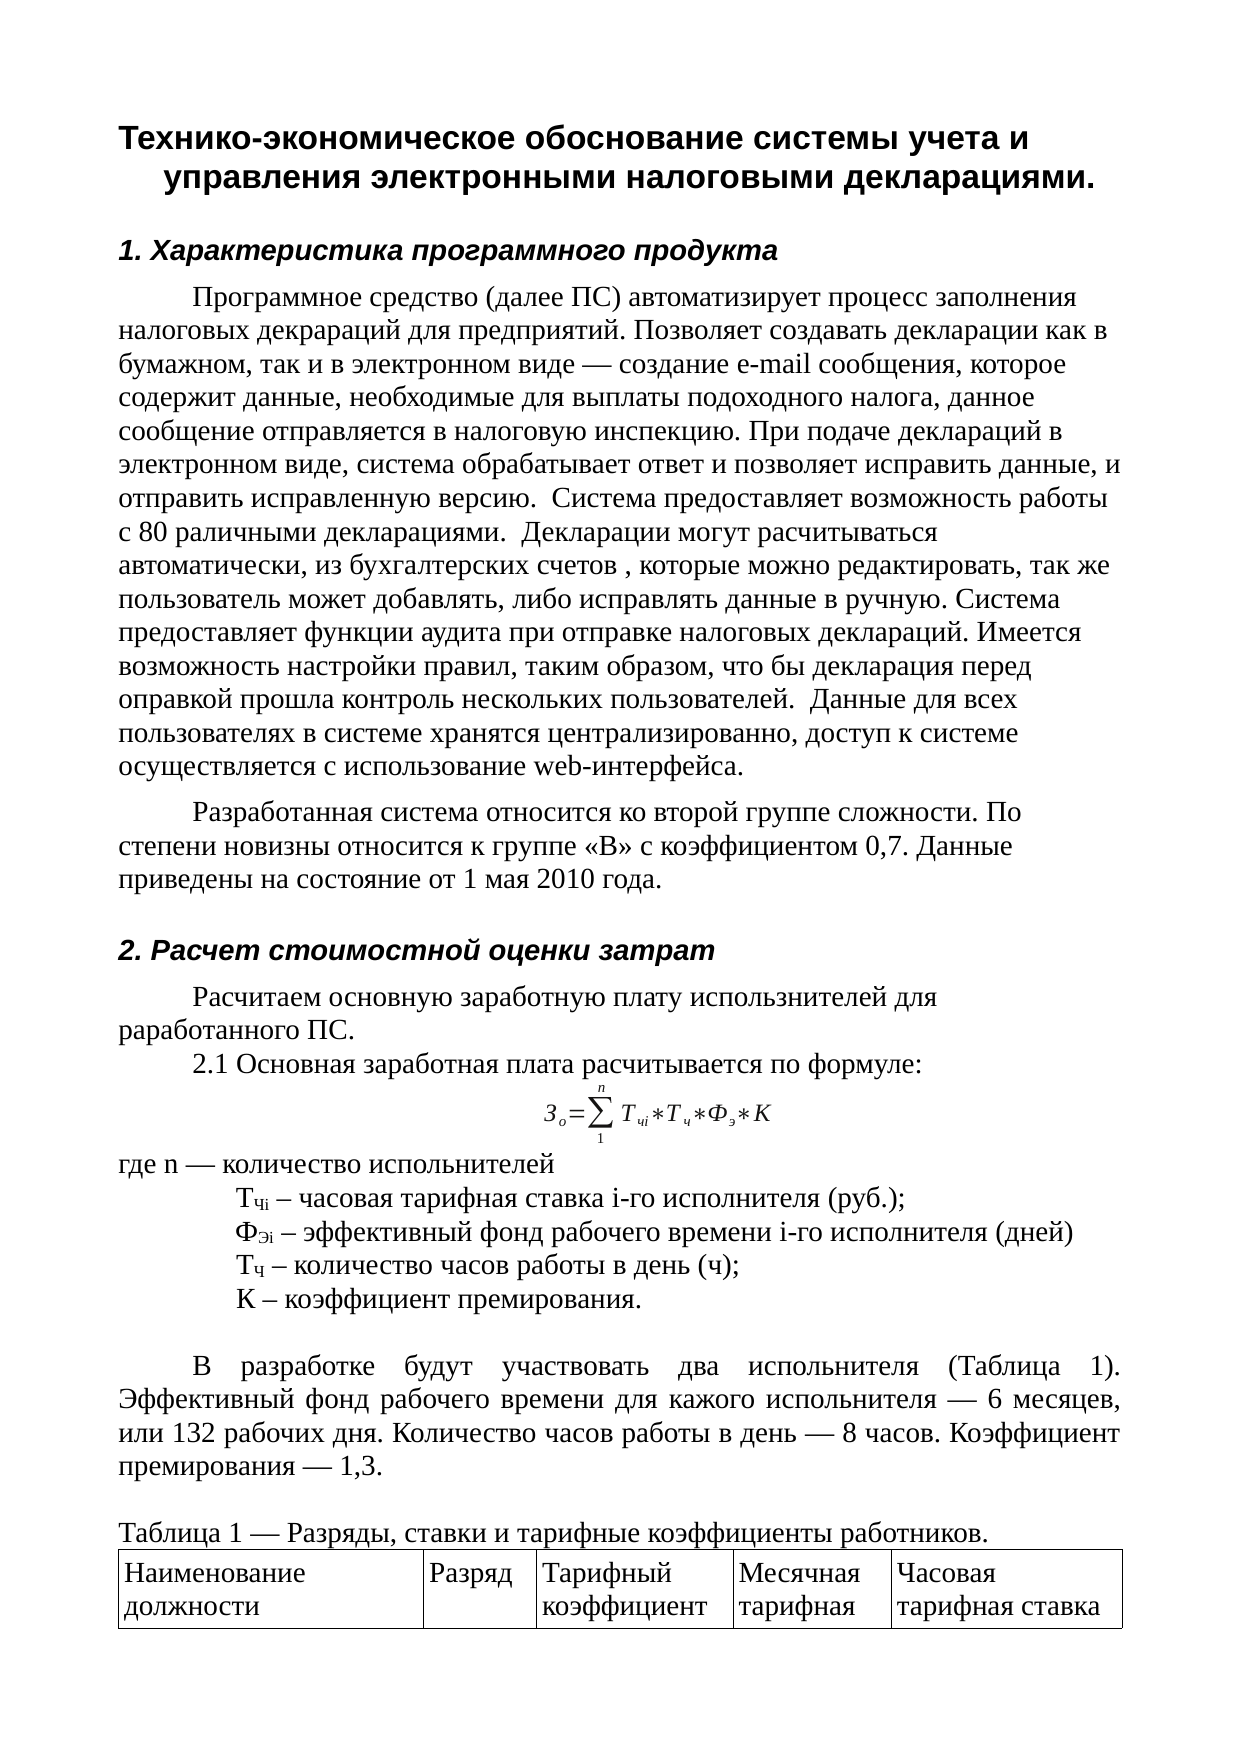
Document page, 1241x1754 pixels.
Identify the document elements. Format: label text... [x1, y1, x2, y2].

text К – коэффициент премирования. [118, 1281, 1122, 1314]
table_header Наименование должности [119, 1550, 423, 1628]
text TЧi – часовая тарифная ставка i-го исполнителя (руб.); [118, 1180, 1122, 1214]
subtitle 2. Расчет стоимостной оценки затрат [118, 933, 1122, 966]
text ФЭi – эффективный фонд рабочего времени i-го исполнителя (дней) ТЧ – количество часов работы в день (ч); [118, 1214, 1122, 1281]
text Программное средство (далее ПС) автоматизирует процесс заполнения налоговых декрараций для предприятий. Позволяет создавать декларации как в бумажном, так и в электронном виде — создание e-mail сообщения, которое содержит данные, необходимые для выплаты подоходного налога, данное сообщение отправляется в налоговую инспекцию. При подаче деклараций в электронном виде, система обрабатывает ответ и позволяет исправить данные, и отправить исправленную версию. Система предоставляет возможность работы с 80 раличными декларациями. Декларации могут расчитываться автоматически, из бухгалтерских счетов , которые можно редактировать, так же пользователь может добавлять, либо исправлять данные в ручную. Система предоставляет функции аудита при отправке налоговых деклараций. Имеется возможность настройки правил, таким образом, что бы декларация перед оправкой прошла контроль нескольких пользователей. Данные для всех пользователях в системе хранятся централизированно, доступ к системе осуществляется с использование web-интерфейса. [118, 279, 1122, 782]
subtitle 1. Характеристика программного продукта [118, 233, 1122, 266]
text Таблица 1 — Разряды, ставки и тарифные коэффициенты работников. [118, 1516, 1122, 1549]
subtitle Технико-экономическое обоснование системы учета и управления электронными налоговыми декларациями. [118, 118, 1122, 195]
table_header Разряд [424, 1550, 536, 1628]
table_header Тарифный коэффициент [537, 1550, 733, 1628]
text Разработанная система относится ко второй группе сложности. По степени новизны относится к группе «B» с коэффициентом 0,7. Данные приведены на состояние от 1 мая 2010 года. [118, 794, 1122, 895]
table_header Месячная тарифная [734, 1550, 891, 1628]
text где n — количество испольнителей [118, 1147, 1122, 1180]
text Расчитаем основную заработную плату использнителей для раработанного ПС. [118, 979, 1122, 1046]
text 2.1 Основная заработная плата расчитывается по формуле: [118, 1046, 1122, 1079]
text В разработке будут участвовать два испольнителя (Таблица 1). Эффективный фонд рабочего времени для кажого испольнителя — 6 месяцев, или 132 рабочих дня. Количество часов работы в день — 8 часов. Коэффициент премирования — 1,3. [118, 1348, 1122, 1482]
table_header Часовая тарифная ставка [892, 1550, 1122, 1628]
